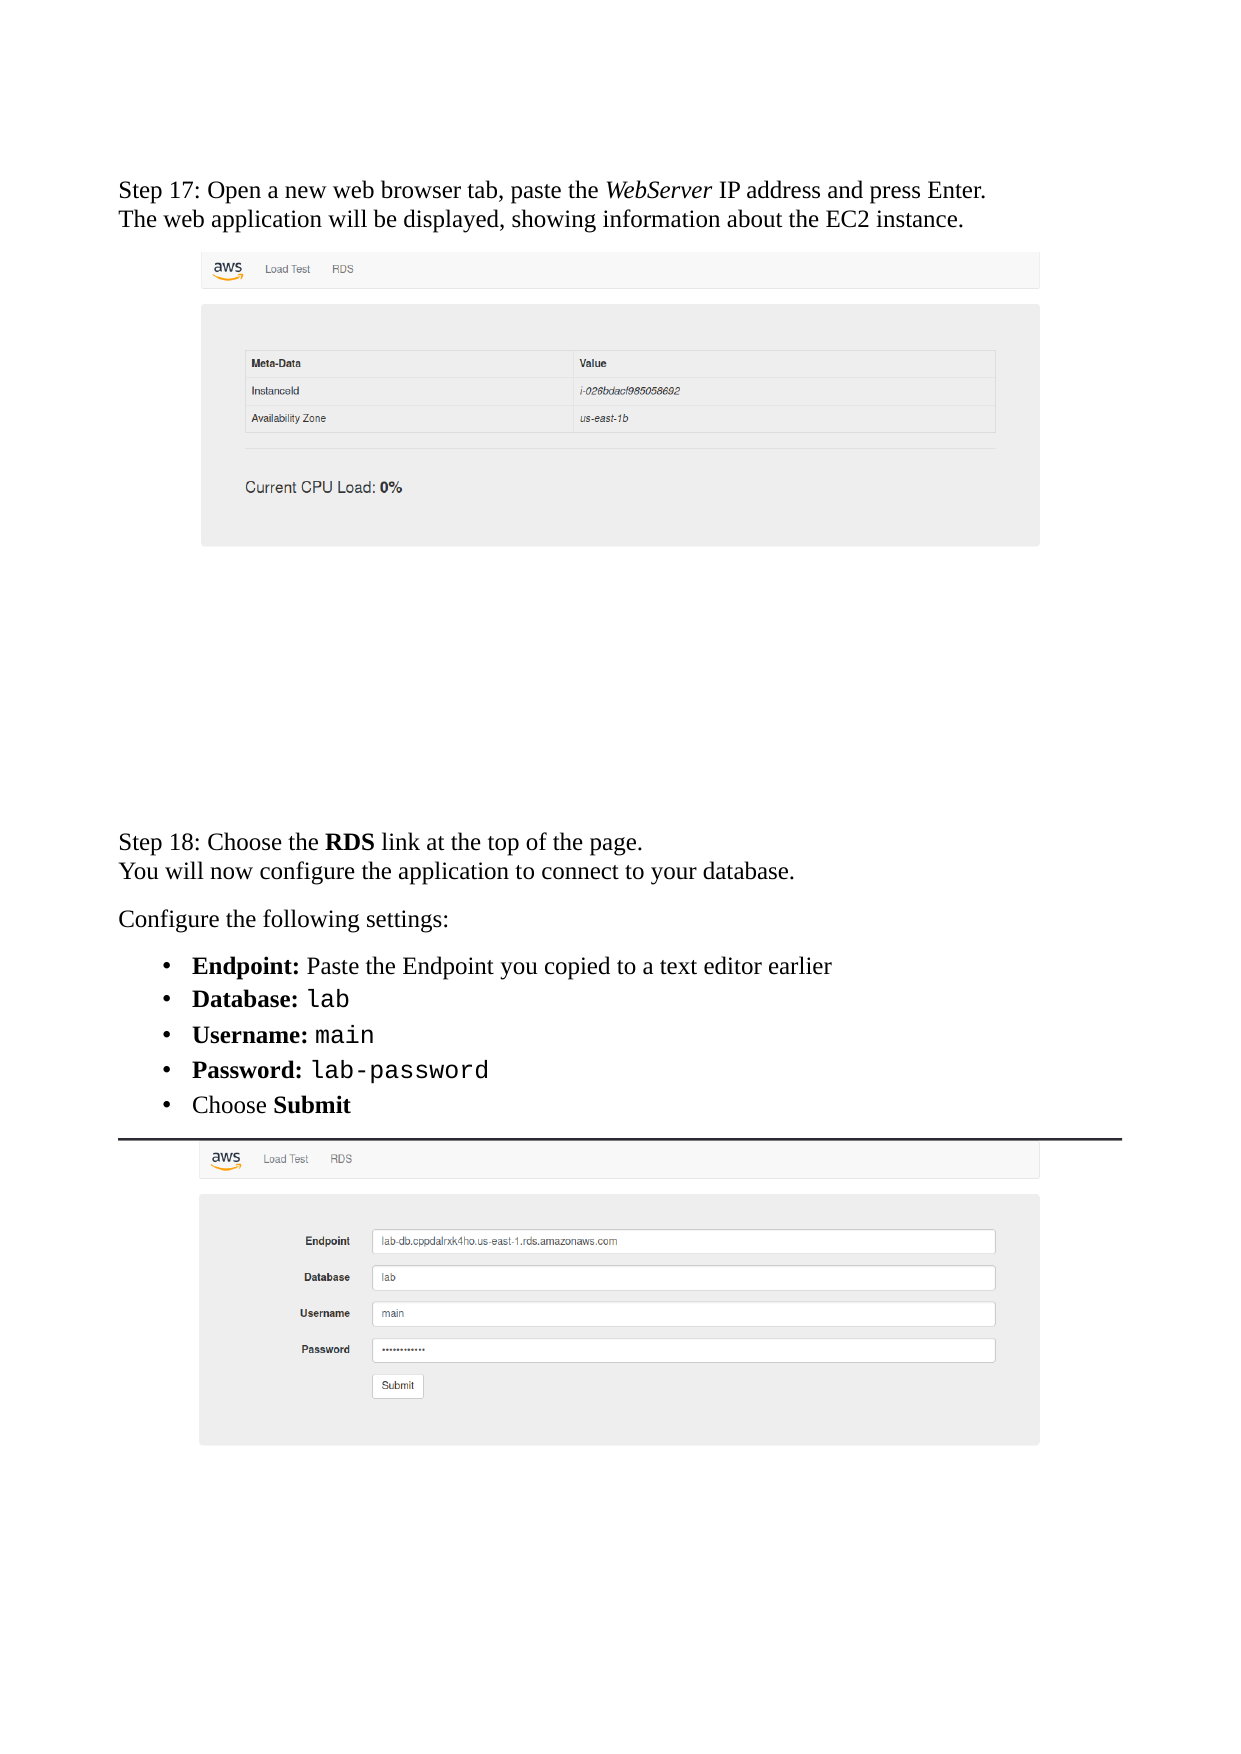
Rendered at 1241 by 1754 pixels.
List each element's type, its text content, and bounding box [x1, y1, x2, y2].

list Username: main [162, 1020, 1122, 1051]
text You will now configure the application to connect to your database. [118, 856, 1122, 885]
picture [118, 252, 1123, 713]
list Choose Submit [162, 1091, 1122, 1119]
text The web application will be displayed, showing information about the EC2 instance. [118, 204, 1122, 233]
list Password: lab-password [162, 1055, 1122, 1086]
text Step 17: Open a new web browser tab, paste the WebServer IP address and press Enter. [118, 176, 1122, 204]
text Step 18: Choose the RDS link at the top of the page. [118, 827, 1122, 856]
list Database: lab [162, 984, 1122, 1015]
text Configure the following settings: [118, 904, 1122, 932]
list Endpoint: Paste the Endpoint you copied to a text editor earlier [162, 951, 1122, 980]
picture [118, 1138, 1123, 1603]
